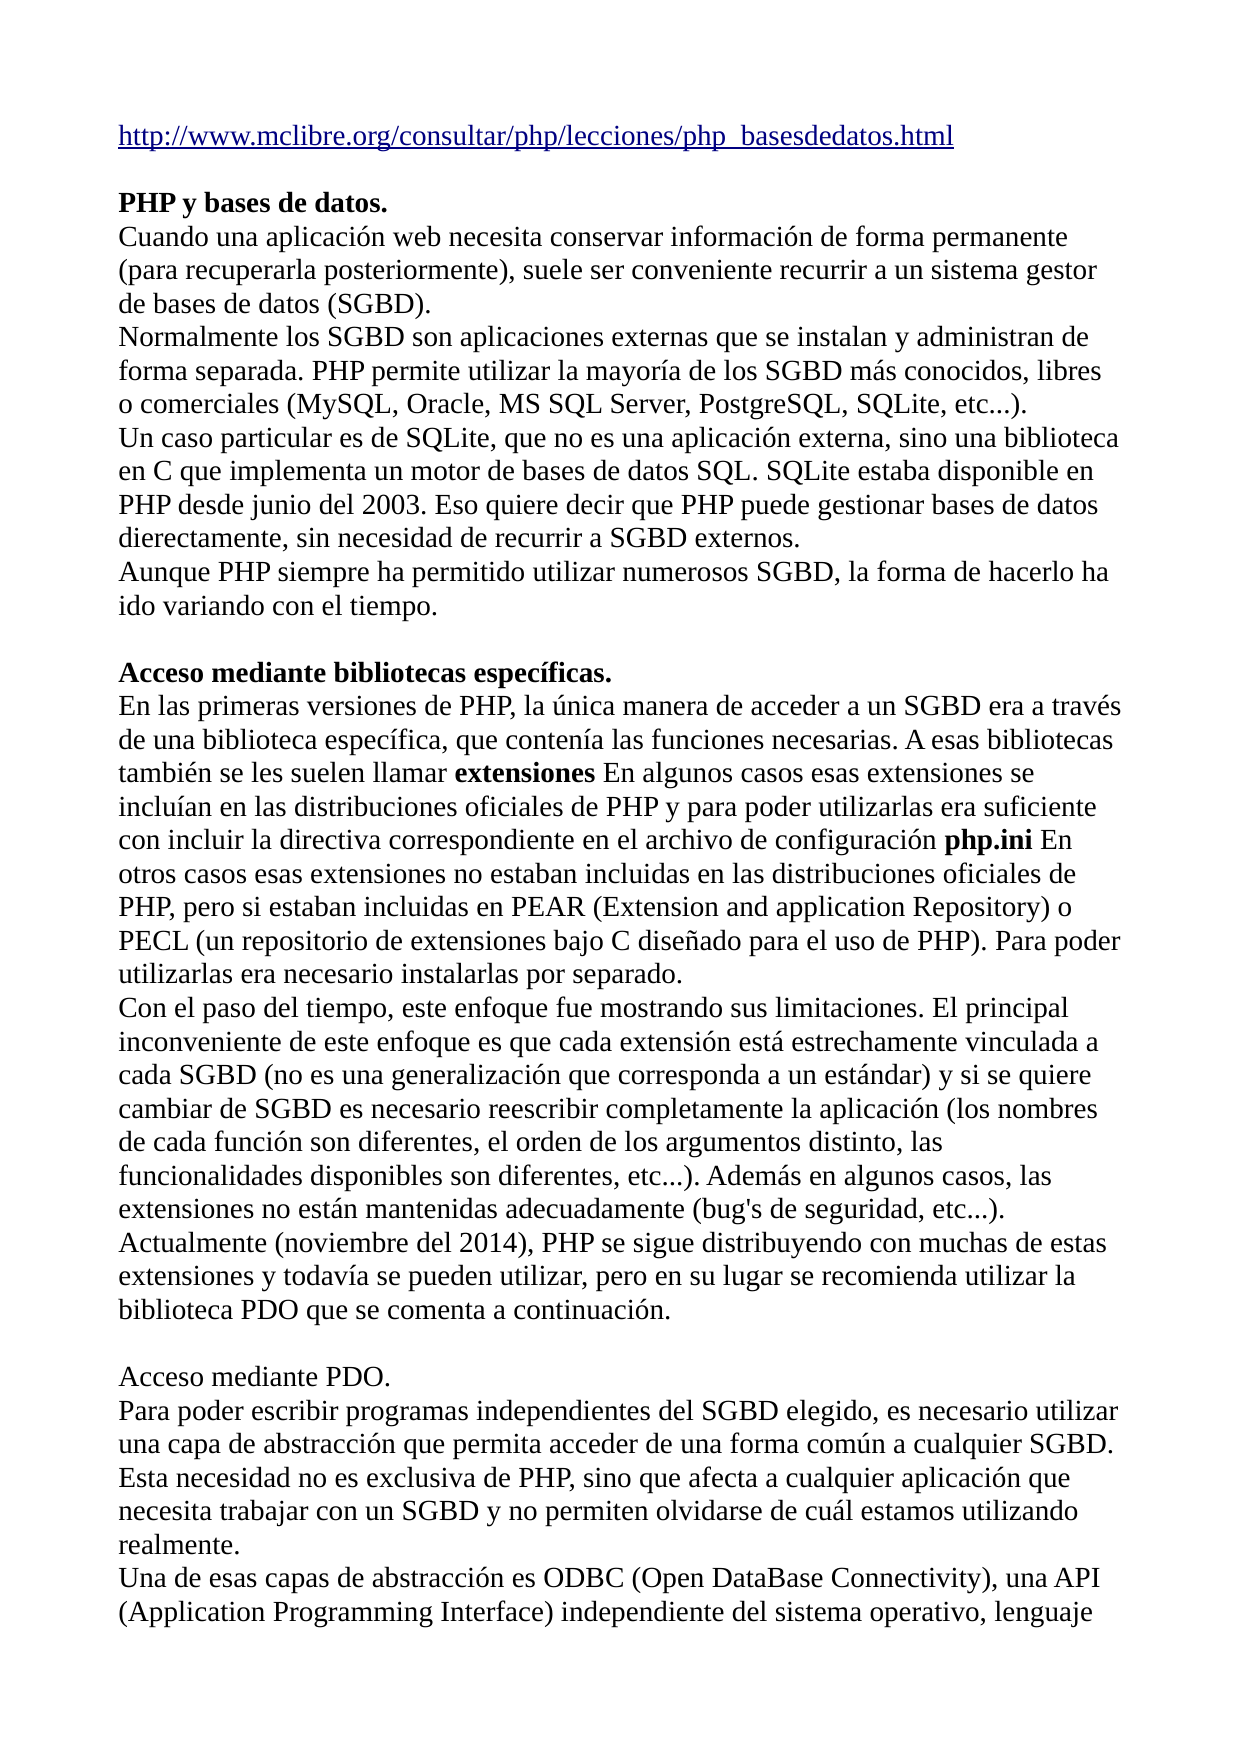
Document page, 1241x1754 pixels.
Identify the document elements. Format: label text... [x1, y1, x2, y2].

text Aunque PHP siempre ha permitido utilizar numerosos SGBD, la forma de hacerlo ha ido variando con el tiempo. [118, 554, 1122, 621]
text Para poder escribir programas independientes del SGBD elegido, es necesario utilizar una capa de abstracción que permita acceder de una forma común a cualquier SGBD. Esta necesidad no es exclusiva de PHP, sino que afecta a cualquier aplicación que necesita trabajar con un SGBD y no permiten olvidarse de cuál estamos utilizando realmente. [118, 1393, 1122, 1560]
text Cuando una aplicación web necesita conservar información de forma permanente (para recuperarla posteriormente), suele ser conveniente recurrir a un sistema gestor de bases de datos (SGBD). [118, 219, 1122, 319]
text Un caso particular es de SQLite, que no es una aplicación externa, sino una biblioteca en C que implementa un motor de bases de datos SQL. SQLite estaba disponible en PHP desde junio del 2003. Eso quiere decir que PHP puede gestionar bases de datos dierectamente, sin necesidad de recurrir a SGBD externos. [118, 420, 1122, 554]
text Acceso mediante bibliotecas específicas. [118, 655, 1122, 688]
text Actualmente (noviembre del 2014), PHP se sigue distribuyendo con muchas de estas extensiones y todavía se pueden utilizar, pero en su lugar se recomienda utilizar la biblioteca PDO que se comenta a continuación. [118, 1225, 1122, 1326]
text Una de esas capas de abstracción es ODBC (Open DataBase Connectivity), una API (Application Programming Interface) independiente del sistema operativo, lenguaje [118, 1560, 1122, 1627]
text PHP y bases de datos. [118, 185, 1122, 219]
text En las primeras versiones de PHP, la única manera de acceder a un SGBD era a través de una biblioteca específica, que contenía las funciones necesarias. A esas bibliotecas también se les suelen llamar extensiones En algunos casos esas extensiones se incluían en las distribuciones oficiales de PHP y para poder utilizarlas era suficiente con incluir la directiva correspondiente en el archivo de configuración php.ini En otros casos esas extensiones no estaban incluidas en las distribuciones oficiales de PHP, pero si estaban incluidas en PEAR (Extension and application Repository) o PECL (un repositorio de extensiones bajo C diseñado para el uso de PHP). Para poder utilizarlas era necesario instalarlas por separado. [118, 688, 1122, 990]
text Acceso mediante PDO. [118, 1359, 1122, 1393]
text Normalmente los SGBD son aplicaciones externas que se instalan y administran de forma separada. PHP permite utilizar la mayoría de los SGBD más conocidos, libres o comerciales (MySQL, Oracle, MS SQL Server, PostgreSQL, SQLite, etc...). [118, 319, 1122, 420]
text http://www.mclibre.org/consultar/php/lecciones/php_basesdedatos.html [118, 118, 1122, 152]
text Con el paso del tiempo, este enfoque fue mostrando sus limitaciones. El principal inconveniente de este enfoque es que cada extensión está estrechamente vinculada a cada SGBD (no es una generalización que corresponda a un estándar) y si se quiere cambiar de SGBD es necesario reescribir completamente la aplicación (los nombres de cada función son diferentes, el orden de los argumentos distinto, las funcionalidades disponibles son diferentes, etc...). Además en algunos casos, las extensiones no están mantenidas adecuadamente (bug's de seguridad, etc...). [118, 990, 1122, 1225]
